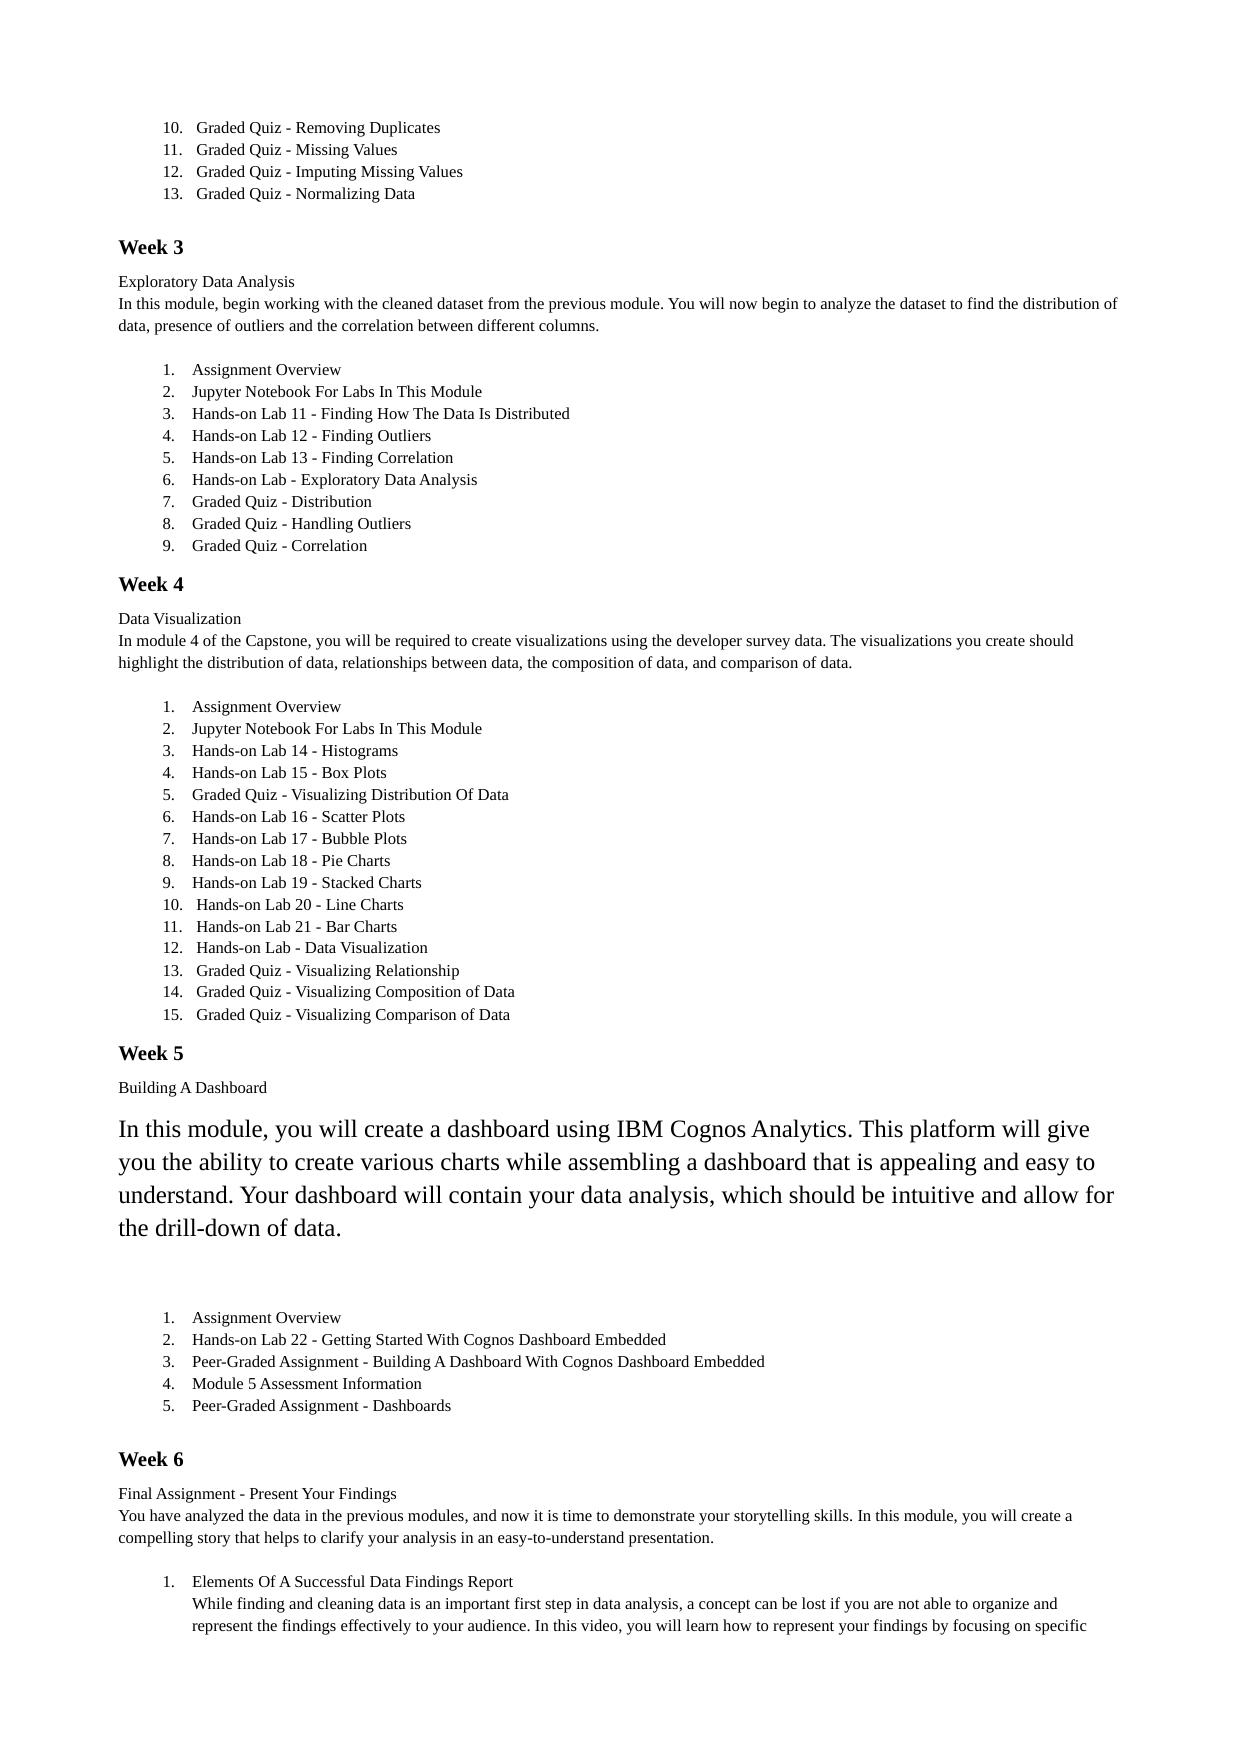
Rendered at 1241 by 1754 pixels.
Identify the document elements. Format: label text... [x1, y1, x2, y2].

list Hands-on Lab 20 - Line Charts [162, 894, 1122, 913]
list Hands-on Lab 22 - Getting Started With Cognos Dashboard Embedded [162, 1330, 1122, 1349]
list Hands-on Lab 14 - Histograms [162, 741, 1122, 760]
text In this module, begin working with the cleaned dataset from the previous module. You will now begin to analyze the dataset to find the distribution of data, presence of outliers and the correlation between different columns. [118, 294, 1122, 335]
list Hands-on Lab 17 - Bubble Plots [162, 828, 1122, 848]
list Graded Quiz - Distribution [162, 492, 1122, 511]
list Graded Quiz - Visualizing Comparison of Data [162, 1004, 1122, 1023]
list Graded Quiz - Visualizing Distribution Of Data [162, 784, 1122, 804]
list Hands-on Lab 19 - Stacked Charts [162, 872, 1122, 892]
subtitle Week 4 [118, 572, 1122, 596]
list Hands-on Lab - Exploratory Data Analysis [162, 469, 1122, 489]
text In module 4 of the Capstone, you will be required to create visualizations using the developer survey data. The visualizations you create should highlight the distribution of data, relationships between data, the composition of data, and comparison of data. [118, 631, 1122, 672]
subtitle Week 3 [118, 235, 1122, 259]
list Hands-on Lab 13 - Finding Correlation [162, 448, 1122, 467]
list Assignment Overview [162, 1308, 1122, 1327]
list Graded Quiz - Correlation [162, 536, 1122, 555]
text Exploratory Data Analysis [118, 272, 1122, 291]
list Elements Of A Successful Data Findings Report While finding and cleaning data is an important first step in data analysis, a concept can be lost if you are not able to organize and represent the findings effectively to your audience. In this video, you will learn how to represent your findings by focusing on specific [162, 1572, 1122, 1635]
list Hands-on Lab 12 - Finding Outliers [162, 426, 1122, 445]
subtitle Week 5 [118, 1041, 1122, 1065]
list Graded Quiz - Missing Values [162, 140, 1122, 159]
text Final Assignment - Present Your Findings [118, 1484, 1122, 1503]
list Graded Quiz - Imputing Missing Values [162, 162, 1122, 181]
list Jupyter Notebook For Labs In This Module [162, 382, 1122, 401]
text In this module, you will create a dashboard using IBM Cognos Analytics. This platform will give you the ability to create various charts while assembling a dashboard that is appealing and easy to understand. Your dashboard will contain your data analysis, which should be intuitive and allow for the drill-down of data. [118, 1114, 1122, 1242]
list Graded Quiz - Visualizing Composition of Data [162, 982, 1122, 1001]
list Hands-on Lab 21 - Bar Charts [162, 916, 1122, 936]
text You have analyzed the data in the previous modules, and now it is time to demonstrate your storytelling skills. In this module, you will create a compelling story that helps to clarify your analysis in an easy-to-understand presentation. [118, 1506, 1122, 1547]
list Assignment Overview [162, 360, 1122, 379]
list Graded Quiz - Removing Duplicates [162, 118, 1122, 137]
text Building A Dashboard [118, 1077, 1122, 1097]
subtitle Week 6 [118, 1447, 1122, 1471]
text Data Visualization [118, 609, 1122, 628]
list Hands-on Lab - Data Visualization [162, 938, 1122, 957]
list Assignment Overview [162, 697, 1122, 716]
list Jupyter Notebook For Labs In This Module [162, 718, 1122, 738]
list Graded Quiz - Handling Outliers [162, 513, 1122, 533]
list Module 5 Assessment Information [162, 1374, 1122, 1393]
list Graded Quiz - Normalizing Data [162, 184, 1122, 203]
list Hands-on Lab 15 - Box Plots [162, 762, 1122, 782]
list Hands-on Lab 16 - Scatter Plots [162, 806, 1122, 826]
list Peer-Graded Assignment - Dashboards [162, 1396, 1122, 1415]
list Graded Quiz - Visualizing Relationship [162, 960, 1122, 979]
list Hands-on Lab 18 - Pie Charts [162, 850, 1122, 869]
list Peer-Graded Assignment - Building A Dashboard With Cognos Dashboard Embedded [162, 1352, 1122, 1371]
list Hands-on Lab 11 - Finding How The Data Is Distributed [162, 404, 1122, 423]
